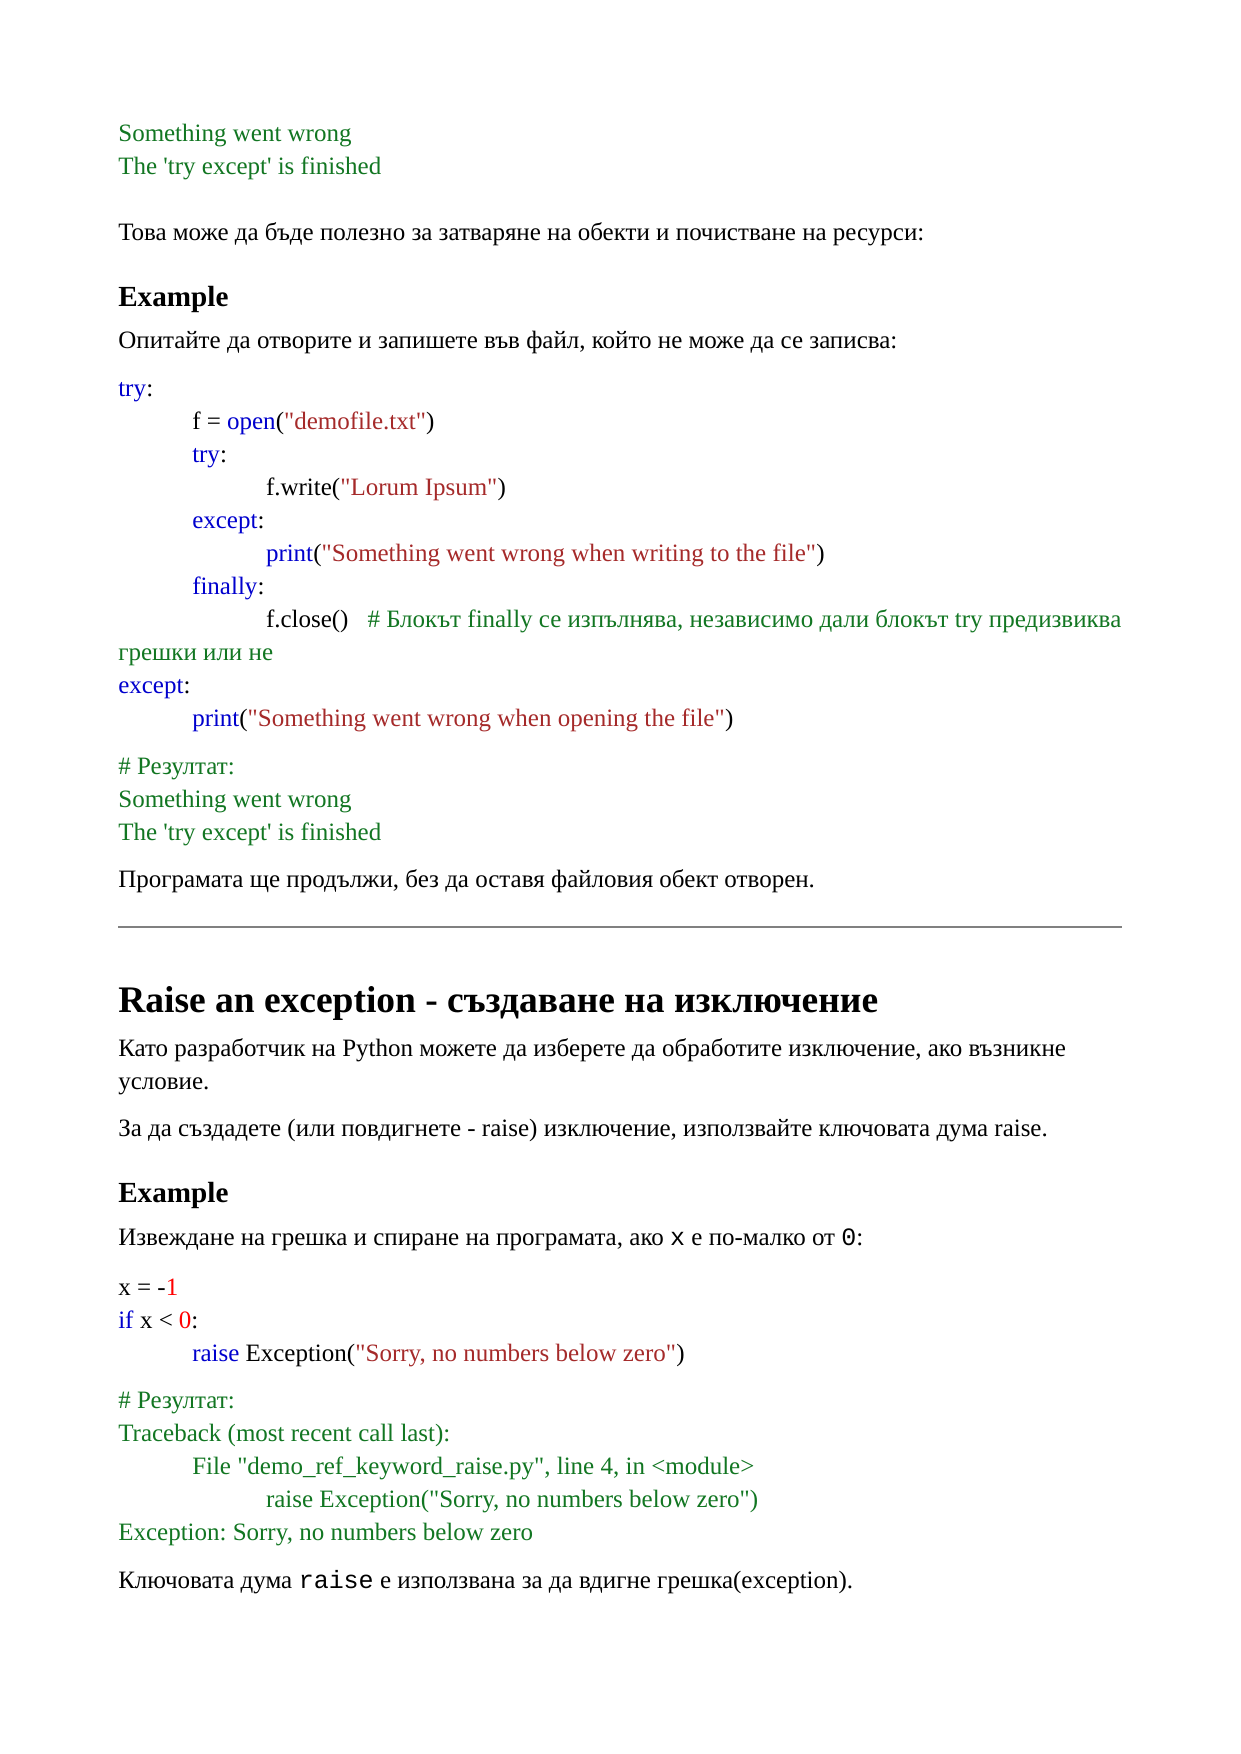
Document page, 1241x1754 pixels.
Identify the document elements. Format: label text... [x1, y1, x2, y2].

subtitle Example [118, 279, 1122, 313]
text # Резултат: Traceback (most recent call last): File "demo_ref_keyword_raise.py", line 4, in <module> raise Exception("Sorry, no numbers below zero") Exception: Sorry, no numbers below zero [118, 1385, 1122, 1546]
text Като разработчик на Python можете да изберете да обработите изключение, ако възникне условие. [118, 1033, 1122, 1094]
text # Резултат: Something went wrong The 'try except' is finished [118, 751, 1122, 846]
text За да създадете (или повдигнете - raise) изключение, използвайте ключовата дума raise. [118, 1113, 1122, 1142]
text x = -1 if x < 0: raise Exception("Sorry, no numbers below zero") [118, 1272, 1122, 1366]
text Something went wrong The 'try except' is finished [118, 118, 1122, 180]
text Извеждане на грешка и спиране на програмата, ако x е по-малко от 0: [118, 1222, 1122, 1252]
subtitle Example [118, 1176, 1122, 1209]
subtitle Raise an exception - създаване на изключение [118, 977, 1122, 1020]
text try: f = open("demofile.txt") try: f.write("Lorum Ipsum") except: print("Something went wrong when writing to the file") finally: f.close() # Блокът finally се изпълнява, независимо дали блокът try предизвиква грешки или не except: print("Something went wrong when opening the file") [118, 373, 1122, 732]
text Опитайте да отворите и запишете във файл, който не може да се записва: [118, 325, 1122, 354]
text Това може да бъде полезно за затваряне на обекти и почистване на ресурси: [118, 217, 1122, 246]
text Програмата ще продължи, без да оставя файловия обект отворен. [118, 864, 1122, 893]
text Ключовата дума raise е използвана за да вдигне грешка(еxception). [118, 1565, 1122, 1596]
